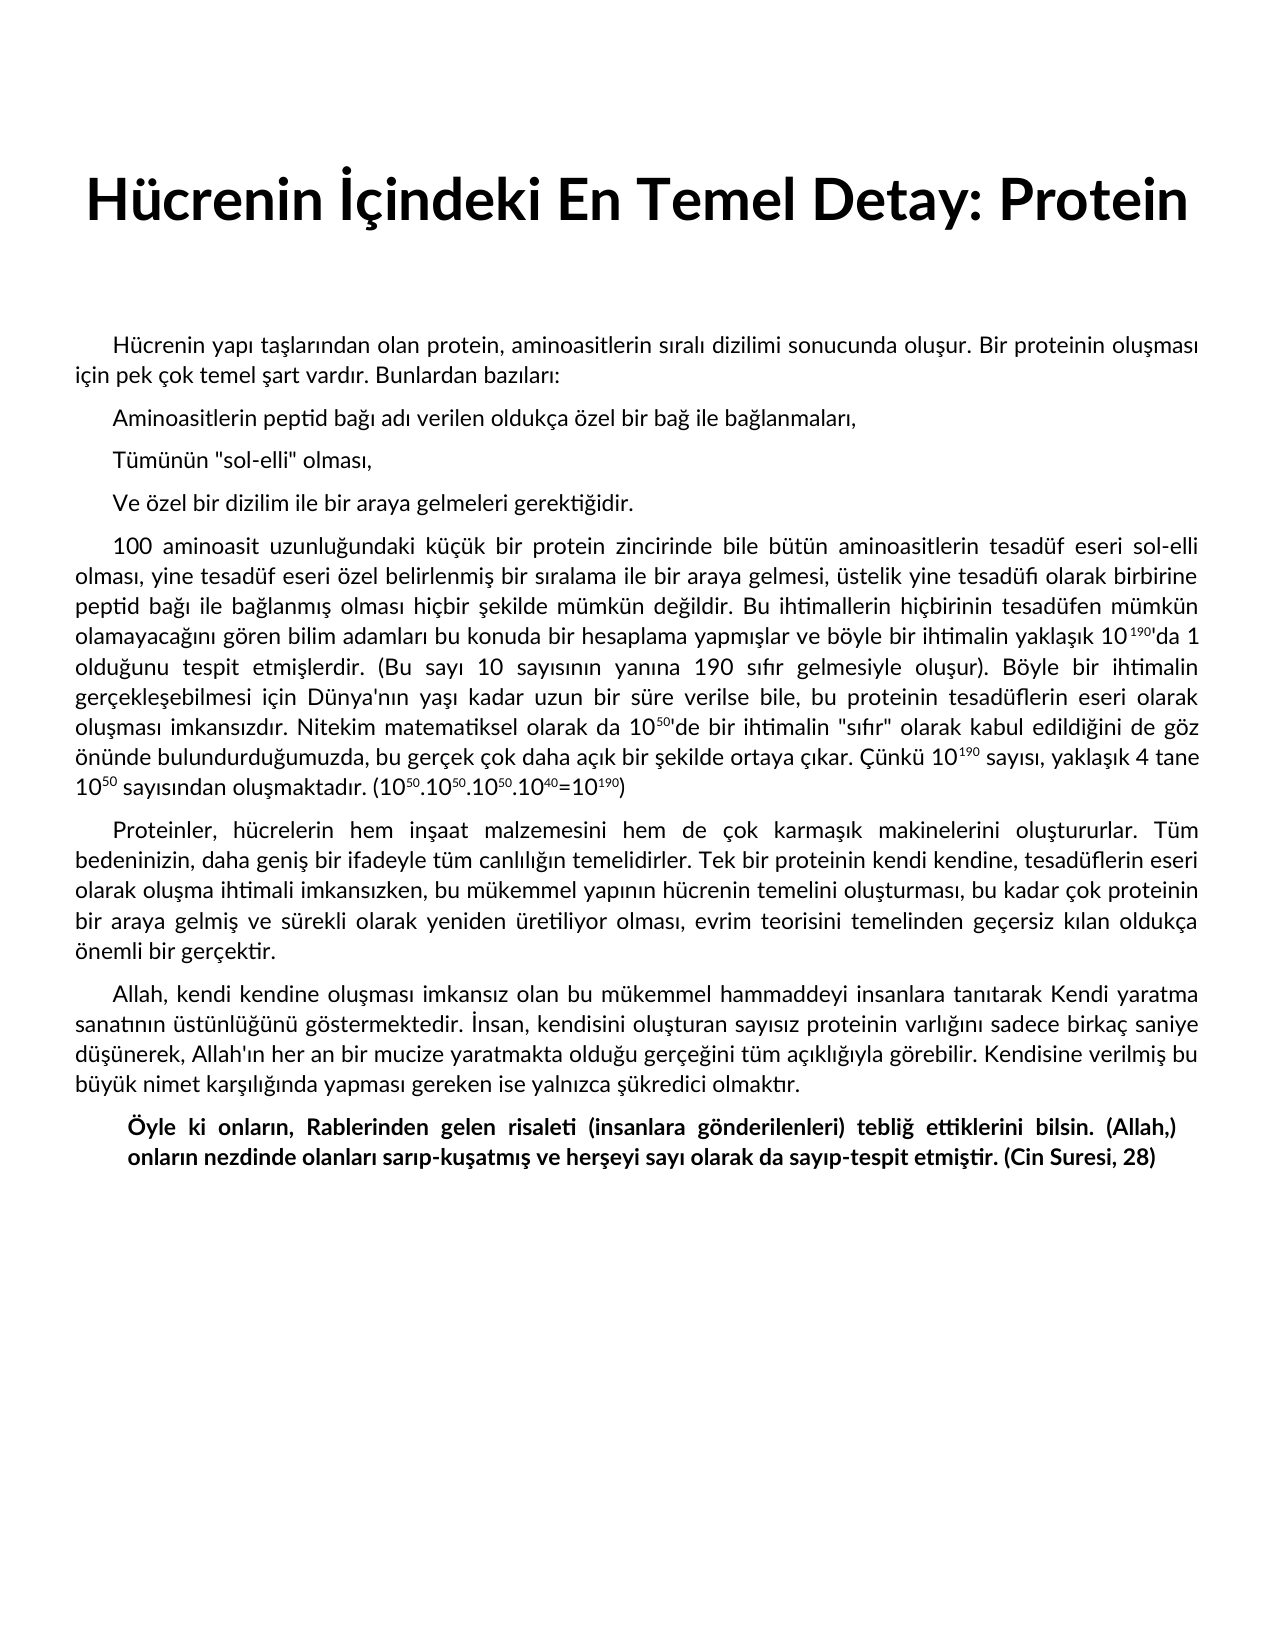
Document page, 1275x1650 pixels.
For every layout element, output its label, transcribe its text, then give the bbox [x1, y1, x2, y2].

text Tümünün "sol-elli" olması, [75, 446, 1200, 473]
text Aminoasitlerin peptid bağı adı verilen oldukça özel bir bağ ile bağlanmaları, [75, 403, 1200, 431]
text Ve özel bir dizilim ile bir araya gelmeleri gerektiğidir. [75, 489, 1200, 516]
text 100 aminoasit uzunluğundaki küçük bir protein zincirinde bile bütün aminoasitlerin tesadüf eseri sol-elli olması, yine tesadüf eseri özel belirlenmiş bir sıralama ile bir araya gelmesi, üstelik yine tesadüfi olarak birbirine peptid bağı ile bağlanmış olması hiçbir şekilde mümkün değildir. Bu ihtimallerin hiçbirinin tesadüfen mümkün olamayacağını gören bilim adamları bu konuda bir hesaplama yapmışlar ve böyle bir ihtimalin yaklaşık 10190'da 1 olduğunu tespit etmişlerdir. (Bu sayı 10 sayısının yanına 190 sıfır gelmesiyle oluşur). Böyle bir ihtimalin gerçekleşebilmesi için Dünya'nın yaşı kadar uzun bir süre verilse bile, bu proteinin tesadüflerin eseri olarak oluşması imkansızdır. Nitekim matematiksel olarak da 1050'de bir ihtimalin "sıfır" olarak kabul edildiğini de göz önünde bulundurduğumuzda, bu gerçek çok daha açık bir şekilde ortaya çıkar. Çünkü 10190 sayısı, yaklaşık 4 tane 1050 sayısından oluşmaktadır. (1050.1050.1050.1040=10190) [75, 531, 1200, 801]
text Hücrenin yapı taşlarından olan protein, aminoasitlerin sıralı dizilimi sonucunda oluşur. Bir proteinin oluşması için pek çok temel şart vardır. Bunlardan bazıları: [75, 330, 1200, 388]
text Öyle ki onların, Rablerinden gelen risaleti (insanlara gönderilenleri) tebliğ ettiklerini bilsin. (Allah,) onların nezdinde olanları sarıp-kuşatmış ve herşeyi sayı olarak da sayıp-tespit etmiştir. (Cin Suresi, 28) [127, 1113, 1177, 1170]
text Allah, kendi kendine oluşması imkansız olan bu mükemmel hammaddeyi insanlara tanıtarak Kendi yaratma sanatının üstünlüğünü göstermektedir. İnsan, kendisini oluşturan sayısız proteinin varlığını sadece birkaç saniye düşünerek, Allah'ın her an bir mucize yaratmakta olduğu gerçeğini tüm açıklığıyla görebilir. Kendisine verilmiş bu büyük nimet karşılığında yapması gereken ise yalnızca şükredici olmaktır. [75, 979, 1200, 1097]
subtitle Hücrenin İçindeki En Temel Detay: Protein [75, 162, 1200, 232]
text Proteinler, hücrelerin hem inşaat malzemesini hem de çok karmaşık makinelerini oluştururlar. Tüm bedeninizin, daha geniş bir ifadeyle tüm canlılığın temelidirler. Tek bir proteinin kendi kendine, tesadüflerin eseri olarak oluşma ihtimali imkansızken, bu mükemmel yapının hücrenin temelini oluşturması, bu kadar çok proteinin bir araya gelmiş ve sürekli olarak yeniden üretiliyor olması, evrim teorisini temelinden geçersiz kılan oldukça önemli bir gerçektir. [75, 816, 1200, 964]
